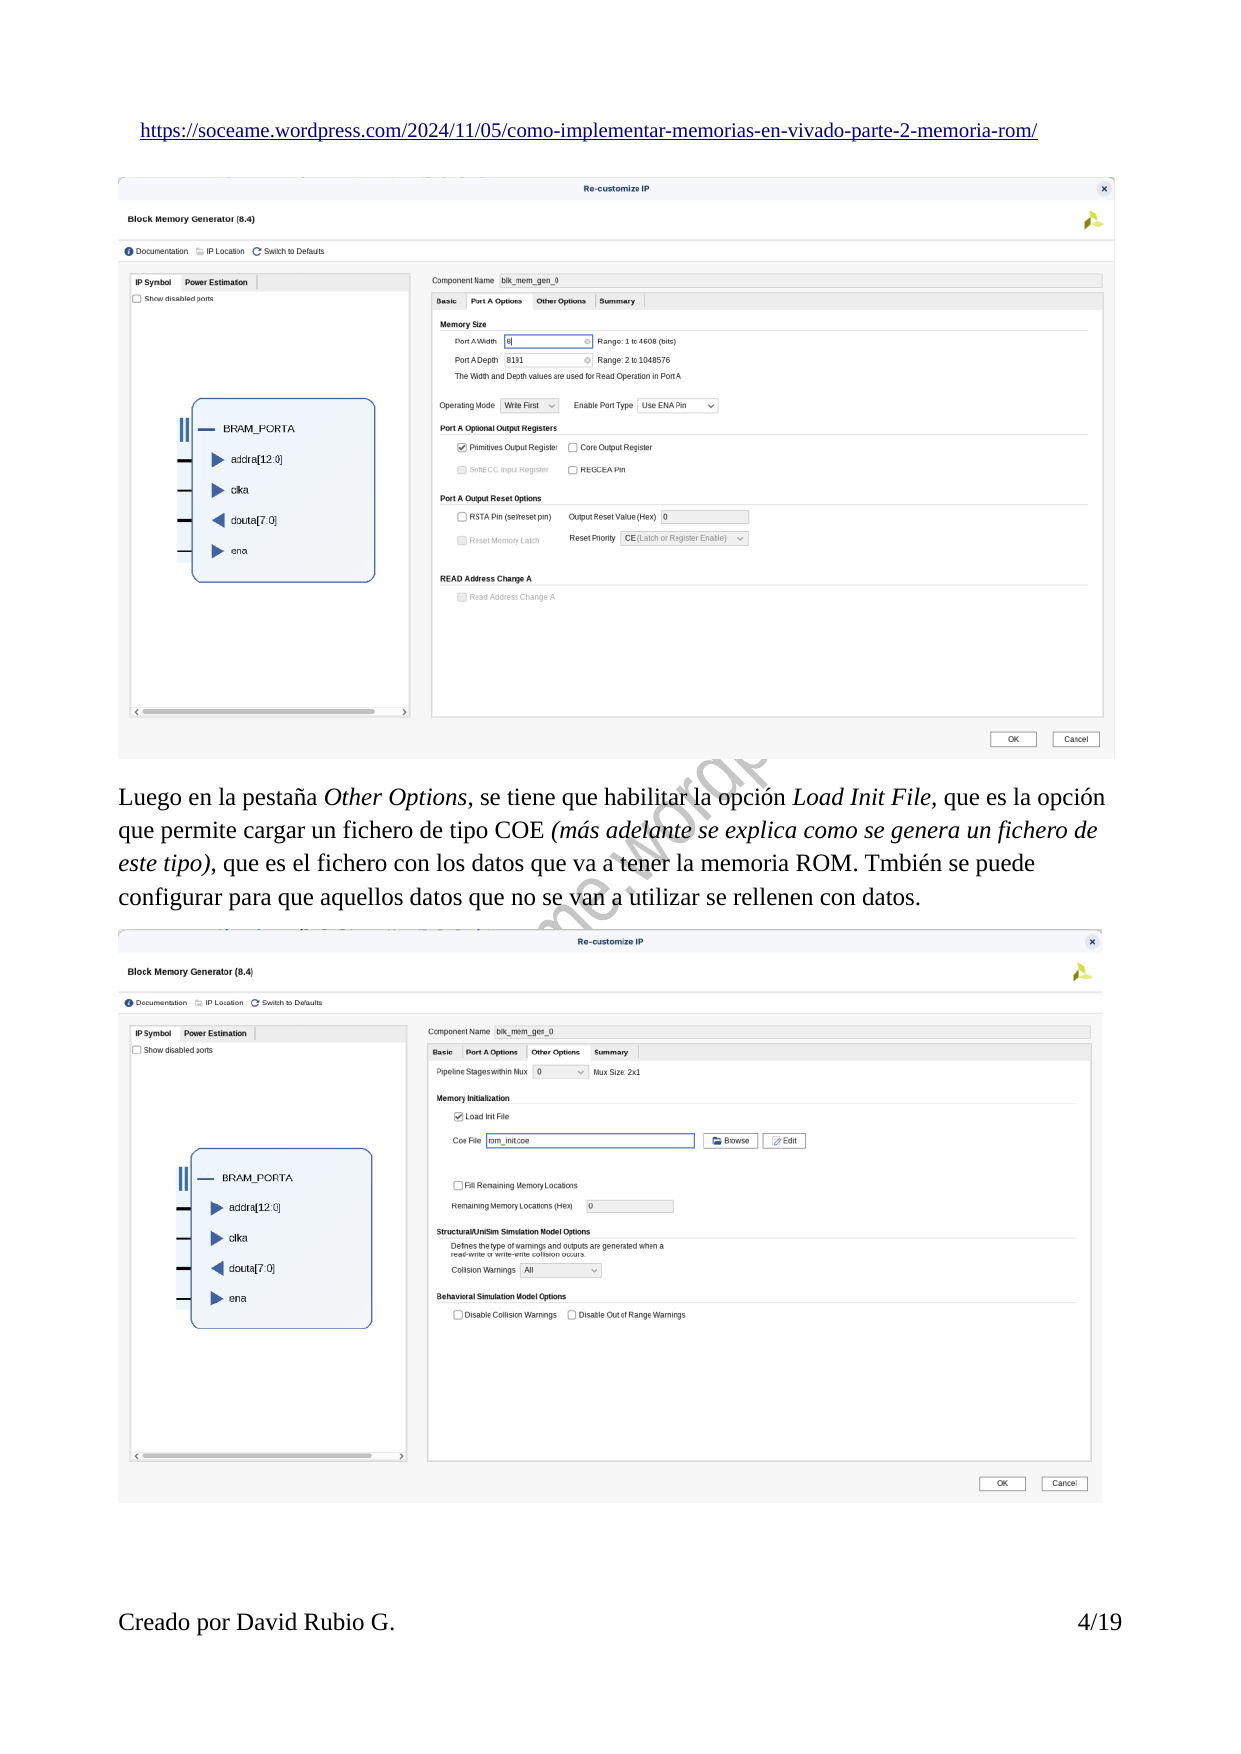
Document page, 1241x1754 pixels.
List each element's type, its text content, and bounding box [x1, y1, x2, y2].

picture [118, 929, 1103, 1503]
picture [118, 177, 1115, 759]
text Luego en la pestaña Other Options, se tiene que habilitar la opción Load Init File, que es la opción que permite cargar un fichero de tipo COE (más adelante se explica como se genera un fichero de este tipo), que es el fichero con los datos que va a tener la memoria ROM. Tmbién se puede configurar para que aquellos datos que no se van a utilizar se rellenen con datos. [118, 782, 1122, 910]
